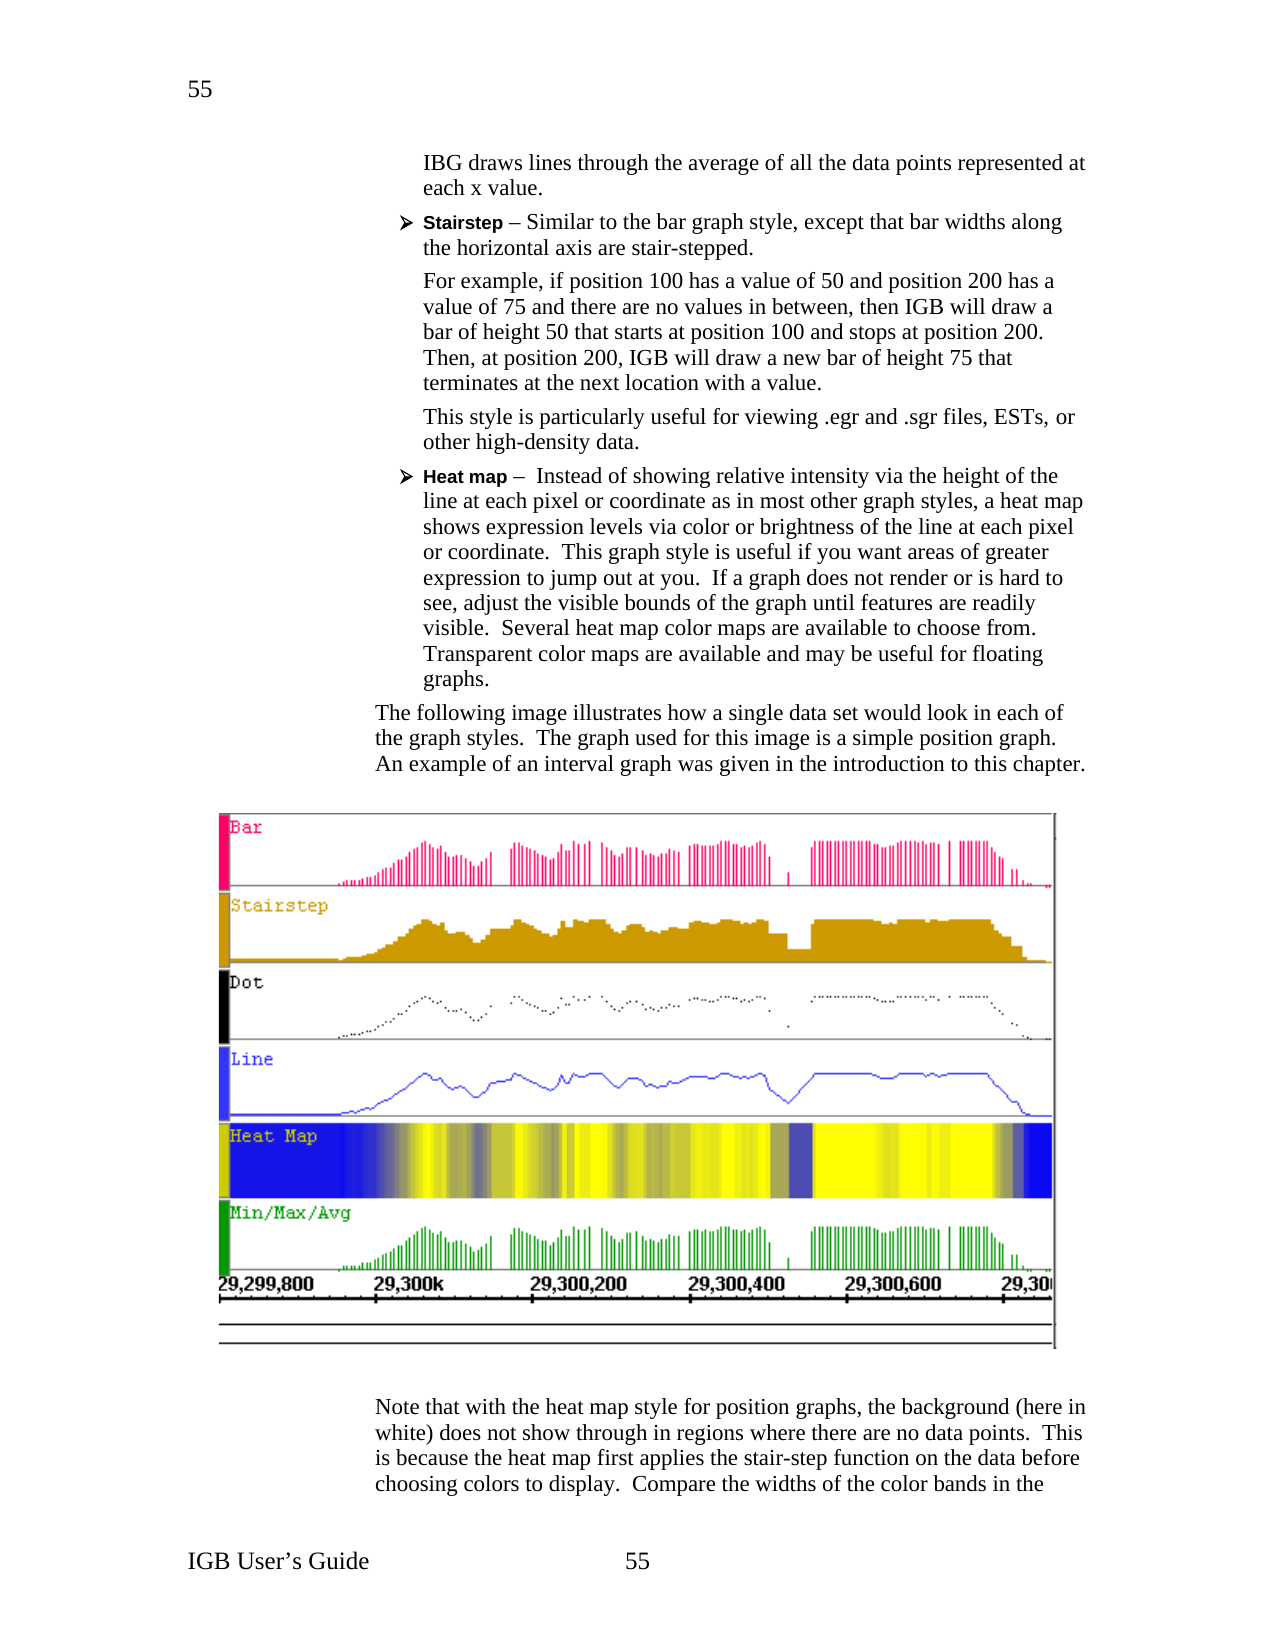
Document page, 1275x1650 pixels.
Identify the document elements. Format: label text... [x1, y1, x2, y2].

list This style is particularly useful for viewing .egr and .sgr files, ESTs, or other high-density data. [399, 404, 1087, 454]
list IBG draws lines through the average of all the data points represented at each x value. [399, 150, 1087, 201]
picture [218, 813, 1057, 1349]
list Stairstep – Similar to the bar graph style, except that bar widths along the horizontal axis are stair-stepped. [399, 209, 1087, 260]
list Heat map – Instead of showing relative intensity via the height of the line at each pixel or coordinate as in most other graph styles, a heat map shows expression levels via color or brightness of the line at each pixel or coordinate. This graph style is useful if you want areas of greater expression to jump out at you. If a graph does not render or is hard to see, adjust the visible bounds of the graph until features are readily visible. Several heat map color maps are available to choose from. Transparent color maps are available and may be useful for floating graphs. [399, 463, 1087, 692]
list For example, if position 100 has a value of 50 and position 200 has a value of 75 and there are no values in between, then IGB will draw a bar of height 50 that starts at position 100 and stops at position 200. Then, at position 200, IGB will draw a new bar of height 75 that terminates at the next location with a value. [399, 268, 1087, 395]
text Note that with the heat map style for position graphs, the background (here in white) does not show through in regions where there are no data points. This is because the heat map first applies the stair-step function on the data before choosing colors to display. Compare the widths of the color bands in the [375, 1394, 1087, 1496]
text The following image illustrates how a single data set would look in each of the graph styles. The graph used for this image is a simple position graph. An example of an interval graph was given in the introduction to this chapter. [375, 700, 1087, 776]
